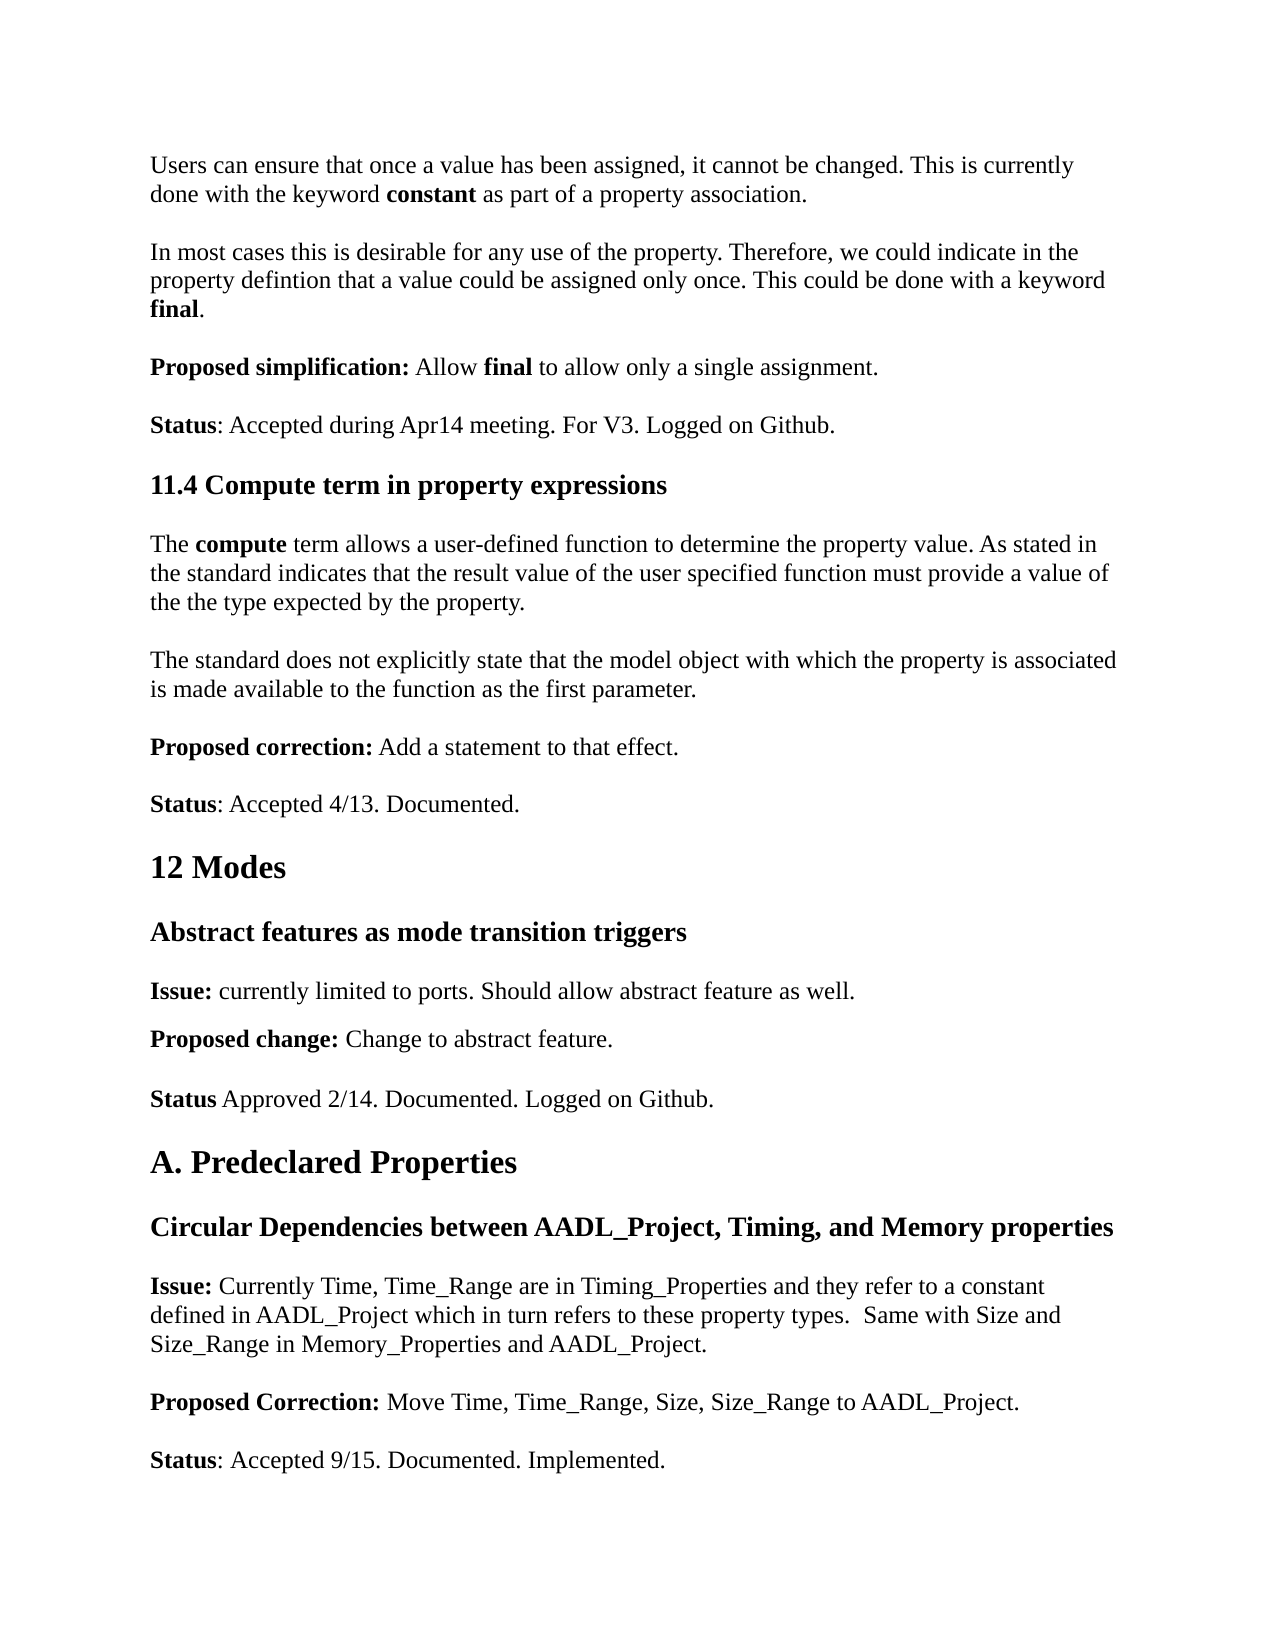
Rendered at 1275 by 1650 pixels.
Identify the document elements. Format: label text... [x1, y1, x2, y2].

text In most cases this is desirable for any use of the property. Therefore, we could indicate in the property defintion that a value could be assigned only once. This could be done with a keyword final. [150, 237, 1125, 323]
text Issue: currently limited to ports. Should allow abstract feature as well. [150, 976, 1125, 1005]
subtitle 11.4 Compute term in property expressions [150, 468, 1125, 500]
subtitle Circular Dependencies between AADL_Project, Timing, and Memory properties [150, 1210, 1125, 1242]
text Status: Accepted 9/15. Documented. Implemented. [150, 1445, 1125, 1473]
text The standard does not explicitly state that the model object with which the property is associated is made available to the function as the first parameter. [150, 645, 1125, 702]
text Proposed Correction: Move Time, Time_Range, Size, Size_Range to AADL_Project. [150, 1387, 1125, 1416]
text Proposed correction: Add a statement to that effect. [150, 732, 1125, 760]
text Users can ensure that once a value has been assigned, it cannot be changed. This is currently done with the keyword constant as part of a property association. [150, 150, 1125, 207]
subtitle A. Predeclared Properties [150, 1142, 1125, 1181]
text Proposed change: Change to abstract feature. [150, 1024, 1125, 1053]
text The compute term allows a user-defined function to determine the property value. As stated in the standard indicates that the result value of the user specified function must provide a value of the the type expected by the property. [150, 529, 1125, 616]
text Proposed simplification: Allow final to allow only a single assignment. [150, 352, 1125, 381]
text Status Approved 2/14. Documented. Logged on Github. [150, 1084, 1125, 1113]
text Issue: Currently Time, Time_Range are in Timing_Properties and they refer to a constant defined in AADL_Project which in turn refers to these property types. Same with Size and Size_Range in Memory_Properties and AADL_Project. [150, 1271, 1125, 1358]
text Status: Accepted during Apr14 meeting. For V3. Logged on Github. [150, 410, 1125, 439]
text Status: Accepted 4/13. Documented. [150, 789, 1125, 818]
subtitle 12 Modes [150, 847, 1125, 886]
subtitle Abstract features as mode transition triggers [150, 915, 1125, 947]
